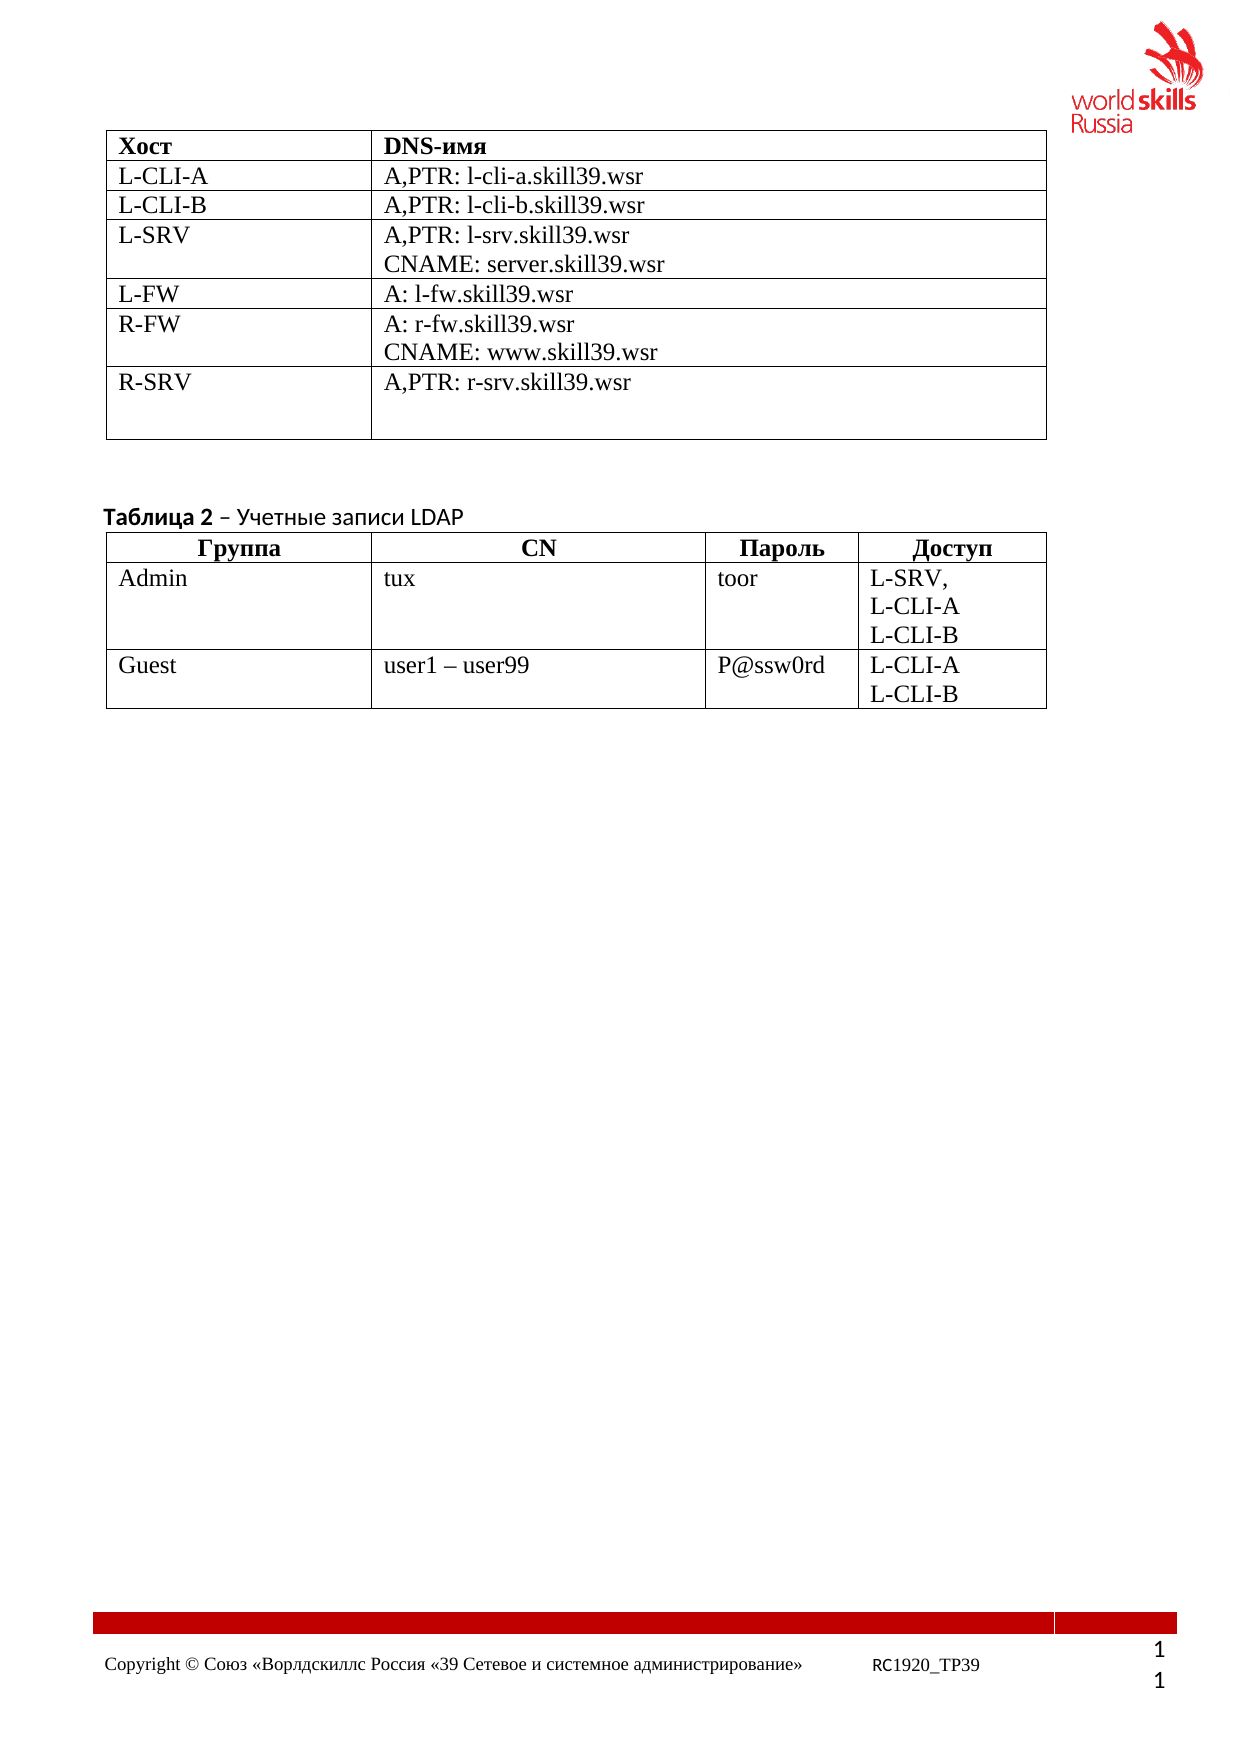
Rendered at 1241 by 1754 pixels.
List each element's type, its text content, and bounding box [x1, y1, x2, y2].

table_header DNS-имя [372, 131, 1046, 160]
table_cell L-CLI-B [107, 191, 371, 219]
table_cell L-SRV, L-CLI-A L-CLI-B [859, 563, 1046, 649]
table_cell A,PTR: l-cli-b.skill39.wsr [372, 191, 1046, 219]
table_header Хост [107, 131, 371, 160]
table_cell L-CLI-A L-CLI-B [859, 650, 1046, 707]
table_cell R-FW [107, 309, 371, 366]
table_cell toor [706, 563, 858, 649]
table_cell L-FW [107, 279, 371, 308]
table_cell R-SRV [107, 367, 371, 439]
table_cell Guest [107, 650, 371, 707]
text Таблица 2 – Учетные записи LDAP [103, 501, 1166, 532]
table_cell A: l-fw.skill39.wsr [372, 279, 1046, 308]
table_cell user1 – user99 [372, 650, 705, 707]
table_cell L-SRV [107, 220, 371, 278]
table_header Группа [107, 533, 371, 562]
table_cell A,PTR: l-cli-a.skill39.wsr [372, 161, 1046, 189]
table_cell tux [372, 563, 705, 649]
table_cell P@ssw0rd [706, 650, 858, 707]
table_header Доступ [859, 533, 1046, 562]
table_cell A,PTR: r-srv.skill39.wsr [372, 367, 1046, 439]
table_cell Admin [107, 563, 371, 649]
table_header Пароль [706, 533, 858, 562]
table_cell L-CLI-A [107, 161, 371, 189]
table_cell A,PTR: l-srv.skill39.wsr CNAME: server.skill39.wsr [372, 220, 1046, 278]
table_cell A: r-fw.skill39.wsr CNAME: www.skill39.wsr [372, 309, 1046, 366]
picture [1071, 20, 1229, 133]
table_header CN [372, 533, 705, 562]
